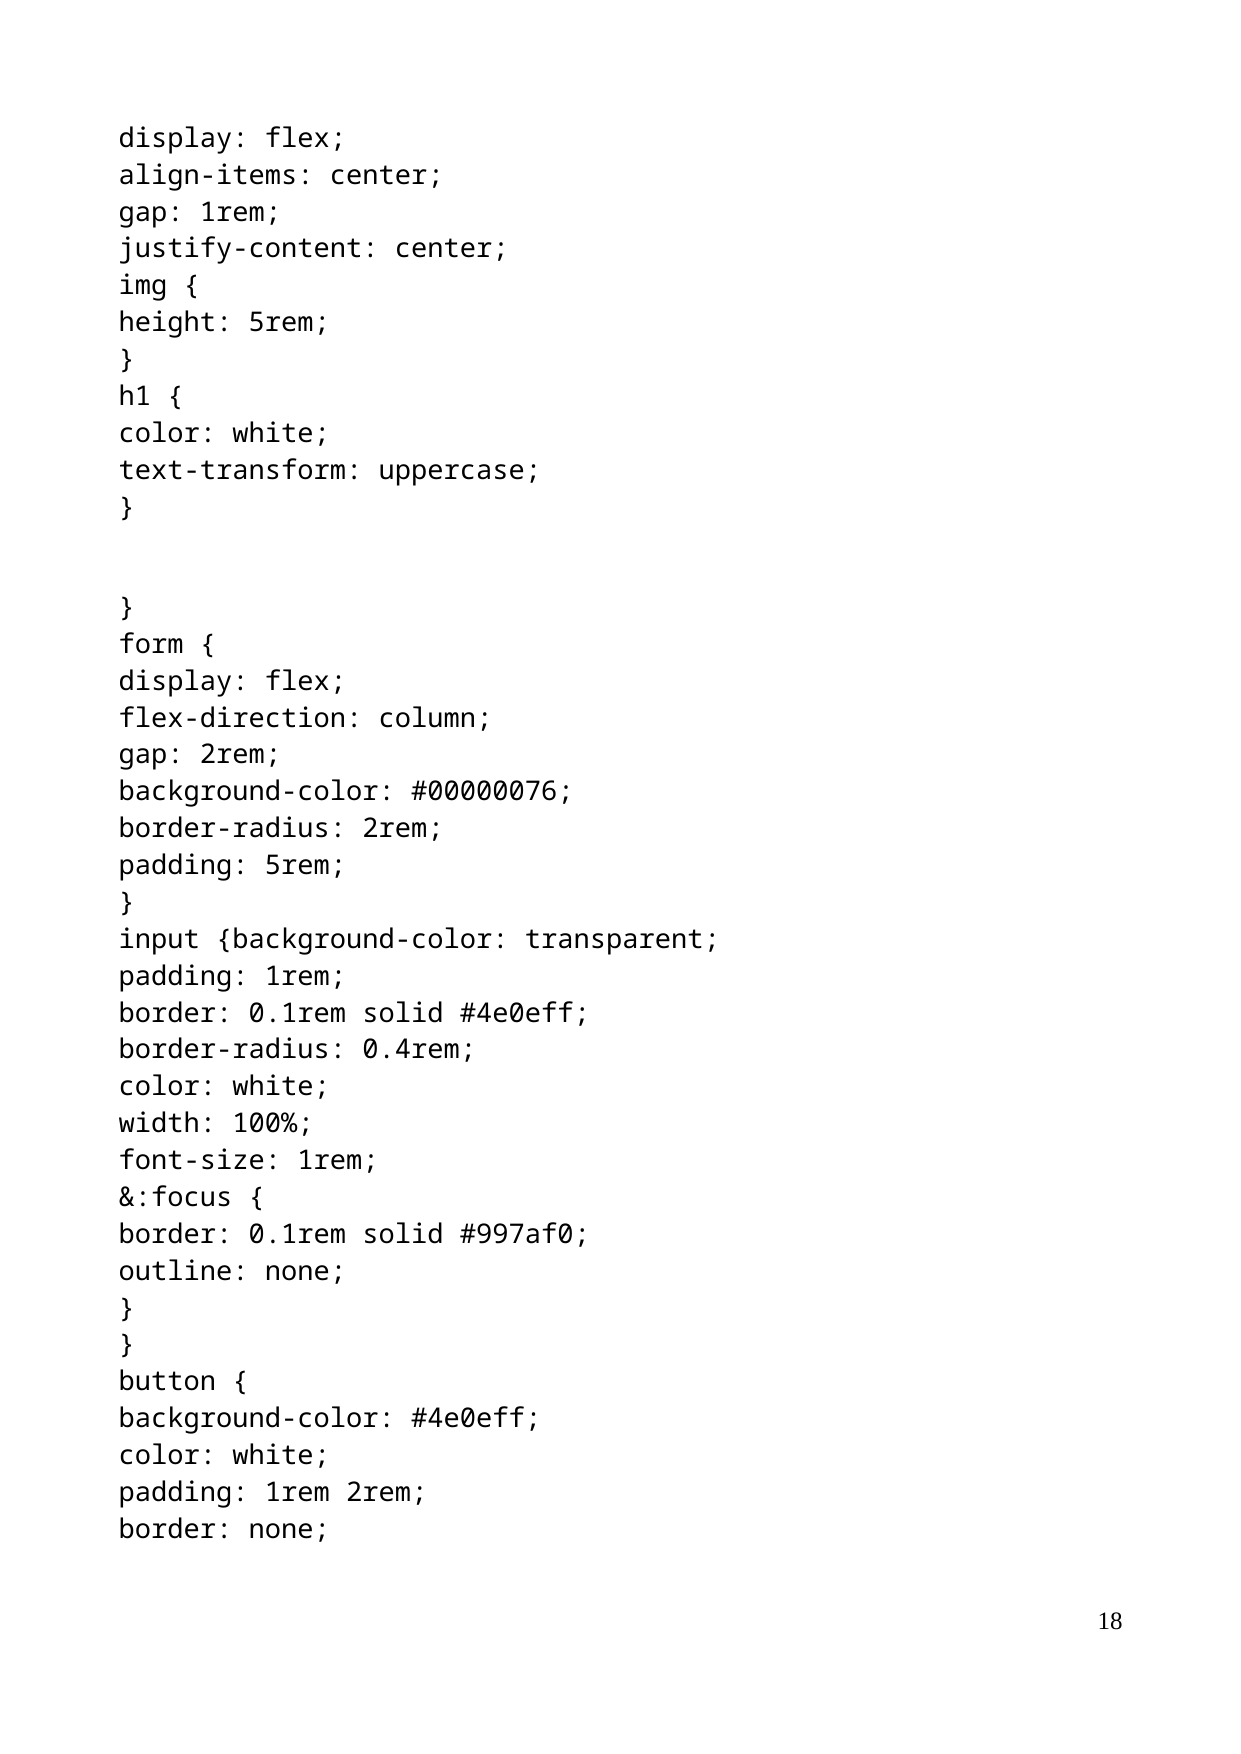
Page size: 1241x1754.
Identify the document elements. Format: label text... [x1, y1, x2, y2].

text height: 5rem; [118, 303, 1122, 339]
text color: white; [118, 1436, 1122, 1472]
text border-radius: 2rem; [118, 809, 1122, 846]
text color: white; [118, 413, 1122, 450]
text text-transform: uppercase; [118, 450, 1122, 487]
text padding: 1rem 2rem; [118, 1472, 1122, 1509]
text padding: 1rem; [118, 956, 1122, 993]
text flex-direction: column; [118, 698, 1122, 735]
text &:focus { [118, 1177, 1122, 1214]
text display: flex; [118, 661, 1122, 698]
text } [118, 339, 1122, 376]
text gap: 1rem; [118, 192, 1122, 229]
text button { [118, 1362, 1122, 1399]
text font-size: 1rem; [118, 1141, 1122, 1177]
text background-color: #4e0eff; [118, 1399, 1122, 1436]
text border: 0.1rem solid #4e0eff; [118, 993, 1122, 1030]
text } [118, 1288, 1122, 1325]
text display: flex; [118, 118, 1122, 155]
text form { [118, 624, 1122, 661]
text color: white; [118, 1067, 1122, 1104]
text input {background-color: transparent; [118, 919, 1122, 956]
text align-items: center; [118, 155, 1122, 192]
text border-radius: 0.4rem; [118, 1030, 1122, 1067]
text gap: 2rem; [118, 735, 1122, 772]
text img { [118, 266, 1122, 303]
text border: 0.1rem solid #997af0; [118, 1214, 1122, 1251]
text } [118, 487, 1122, 524]
text } [118, 587, 1122, 624]
text width: 100%; [118, 1104, 1122, 1141]
text padding: 5rem; [118, 846, 1122, 882]
text } [118, 1325, 1122, 1362]
text background-color: #00000076; [118, 772, 1122, 809]
text h1 { [118, 376, 1122, 413]
text justify-content: center; [118, 229, 1122, 266]
text outline: none; [118, 1251, 1122, 1288]
text } [118, 882, 1122, 919]
text border: none; [118, 1509, 1122, 1546]
